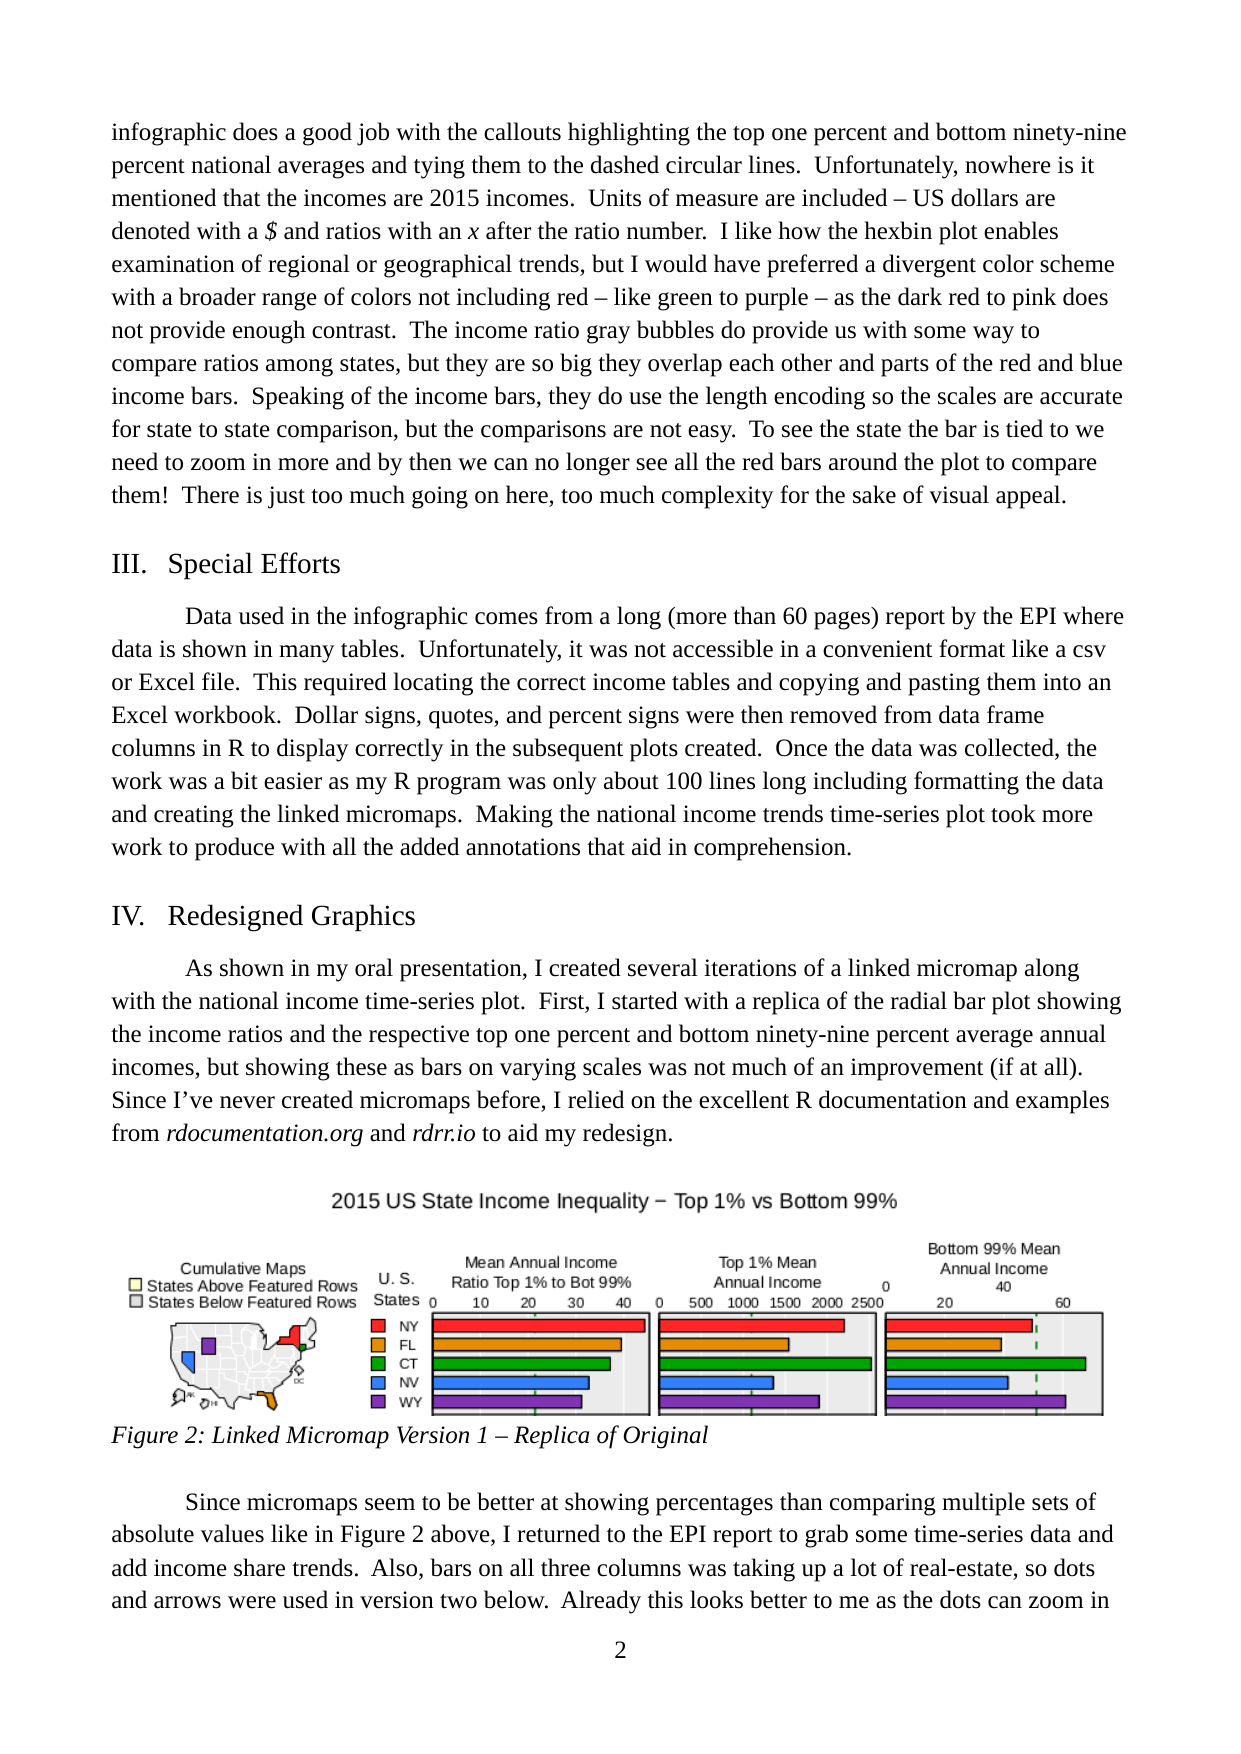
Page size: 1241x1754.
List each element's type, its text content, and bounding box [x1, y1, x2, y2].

text infographic does a good job with the callouts highlighting the top one percent and bottom ninety-nine percent national averages and tying them to the dashed circular lines. Unfortunately, nowhere is it mentioned that the incomes are 2015 incomes. Units of measure are included – US dollars are denoted with a $ and ratios with an x after the ratio number. I like how the hexbin plot enables examination of regional or geographical trends, but I would have preferred a divergent color scheme with a broader range of colors not including red – like green to purple – as the dark red to pink does not provide enough contrast. The income ratio gray bubbles do provide us with some way to compare ratios among states, but they are so big they overlap each other and parts of the red and blue income bars. Speaking of the income bars, they do use the length encoding so the scales are accurate for state to state comparison, but the comparisons are not easy. To see the state the bar is tied to we need to zoom in more and by then we can no longer see all the red bars around the plot to compare them! There is just too much going on here, too much complexity for the sake of visual appeal. [111, 117, 1129, 509]
text III. Special Efforts [111, 546, 1129, 580]
text Data used in the infographic comes from a long (more than 60 pages) report by the EPI where data is shown in many tables. Unfortunately, it was not accessible in a convenient format like a csv or Excel file. This required locating the correct income tables and copying and pasting them into an Excel workbook. Dollar signs, quotes, and percent signs were then removed from data frame columns in R to display correctly in the subsequent plots created. Once the data was collected, the work was a bit easier as my R program was only about 100 lines long including formatting the data and creating the linked micromaps. Making the national income trends time-series plot took more work to produce with all the added annotations that aid in comprehension. [111, 601, 1129, 861]
picture [111, 1176, 1115, 1416]
text Figure 2: Linked Micromap Version 1 – Replica of Original [111, 1416, 1115, 1449]
text Since micromaps seem to be better at showing percentages than comparing multiple sets of absolute values like in Figure 2 above, I returned to the EPI report to grab some time-series data and add income share trends. Also, bars on all three columns was taking up a lot of real-estate, so dots and arrows were used in version two below. Already this looks better to me as the dots can zoom in [111, 1487, 1129, 1614]
text As shown in my oral presentation, I created several iterations of a linked micromap along with the national income time-series plot. First, I started with a replica of the radial bar plot showing the income ratios and the respective top one percent and bottom ninety-nine percent average annual incomes, but showing these as bars on varying scales was not much of an improvement (if at all). Since I’ve never created micromaps before, I relied on the excellent R documentation and examples from rdocumentation.org and rdrr.io to aid my redesign. [111, 953, 1129, 1147]
text IV. Redesigned Graphics [111, 898, 1129, 932]
